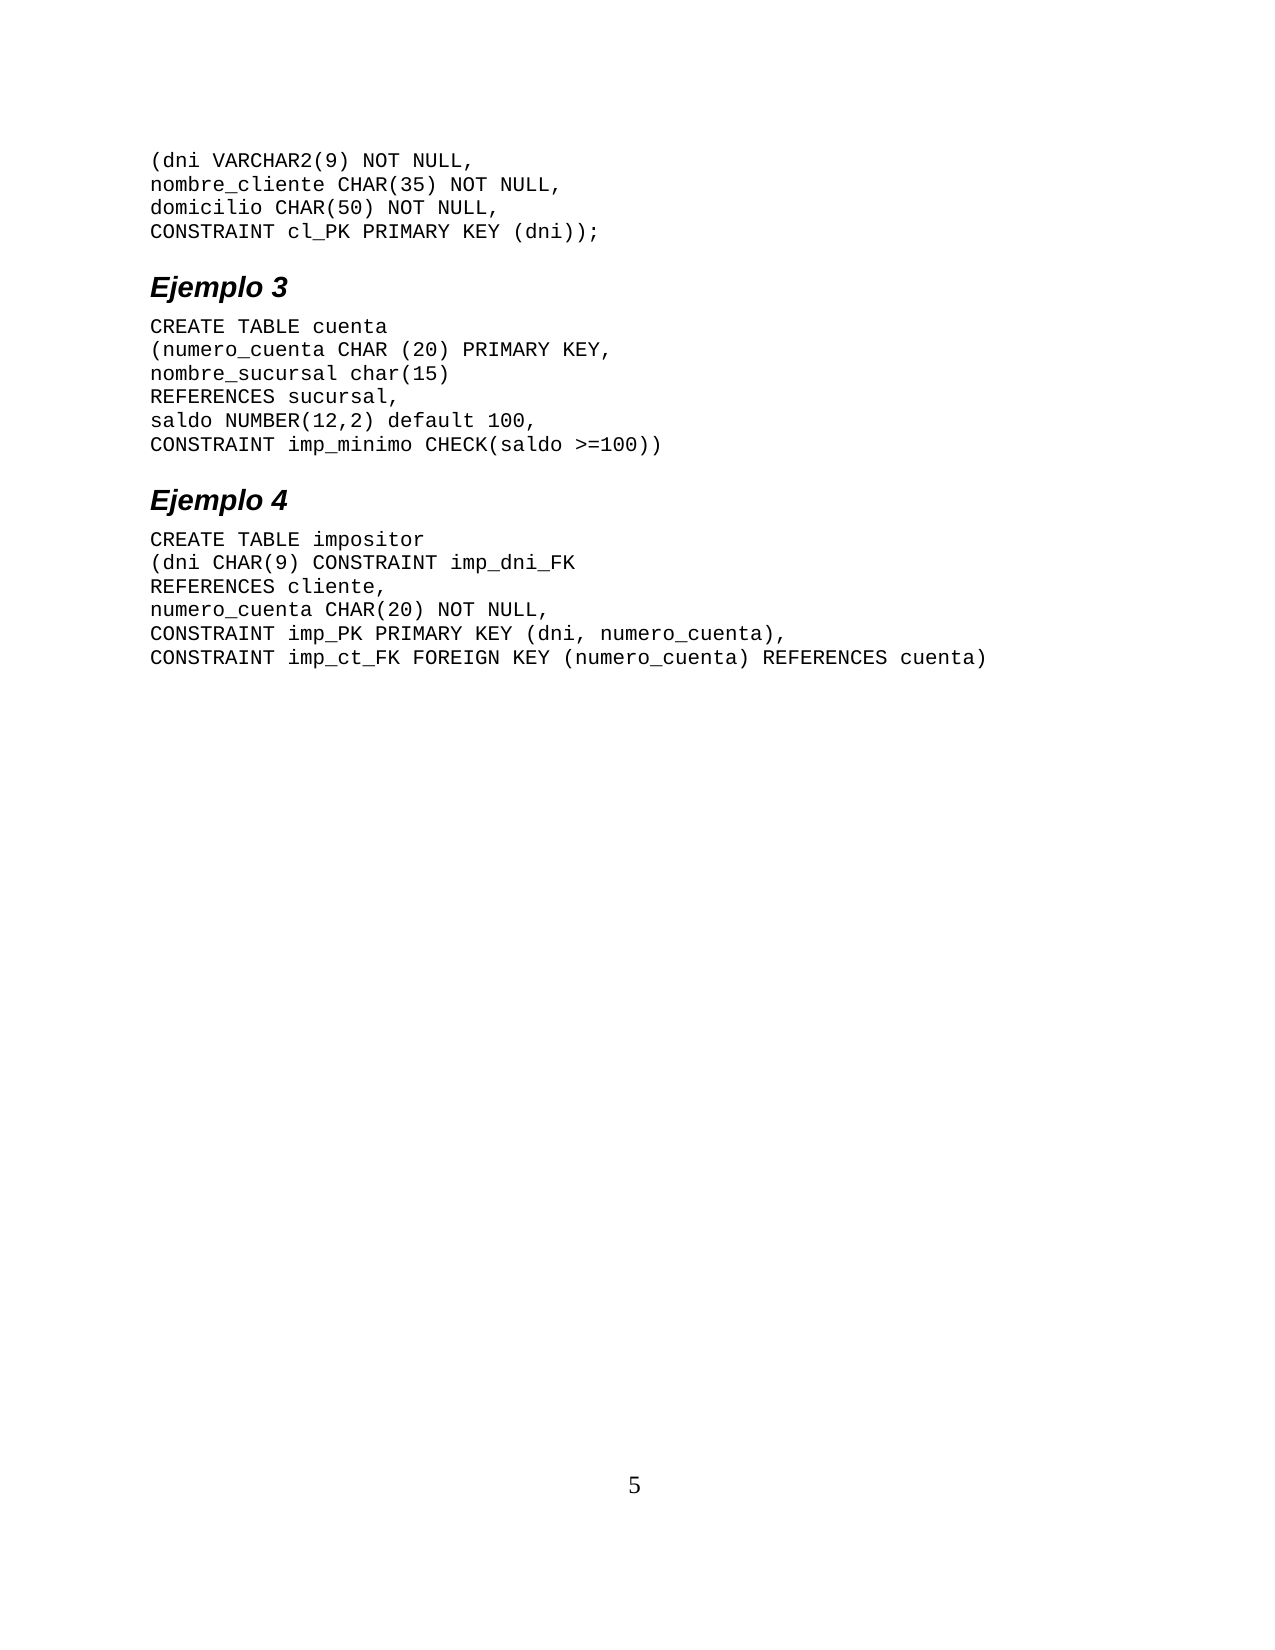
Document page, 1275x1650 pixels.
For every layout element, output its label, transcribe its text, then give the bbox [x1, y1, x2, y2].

text (numero_cuenta CHAR (20) PRIMARY KEY, [150, 339, 1125, 363]
text numero_cuenta CHAR(20) NOT NULL, [150, 599, 1125, 623]
text saldo NUMBER(12,2) default 100, [150, 410, 1125, 434]
text (dni VARCHAR2(9) NOT NULL, [150, 150, 1125, 174]
text nombre_sucursal char(15) [150, 363, 1125, 387]
text CONSTRAINT imp_PK PRIMARY KEY (dni, numero_cuenta), [150, 623, 1125, 647]
subtitle Ejemplo 3 [150, 269, 1125, 303]
text CREATE TABLE cuenta [150, 316, 1125, 339]
text CONSTRAINT cl_PK PRIMARY KEY (dni)); [150, 221, 1125, 244]
text CONSTRAINT imp_minimo CHECK(saldo >=100)) [150, 434, 1125, 457]
text CONSTRAINT imp_ct_FK FOREIGN KEY (numero_cuenta) REFERENCES cuenta) [150, 647, 1125, 670]
text (dni CHAR(9) CONSTRAINT imp_dni_FK [150, 552, 1125, 576]
text nombre_cliente CHAR(35) NOT NULL, [150, 174, 1125, 197]
text REFERENCES cliente, [150, 576, 1125, 599]
text domicilio CHAR(50) NOT NULL, [150, 197, 1125, 221]
subtitle Ejemplo 4 [150, 482, 1125, 516]
text CREATE TABLE impositor [150, 528, 1125, 552]
text REFERENCES sucursal, [150, 387, 1125, 410]
